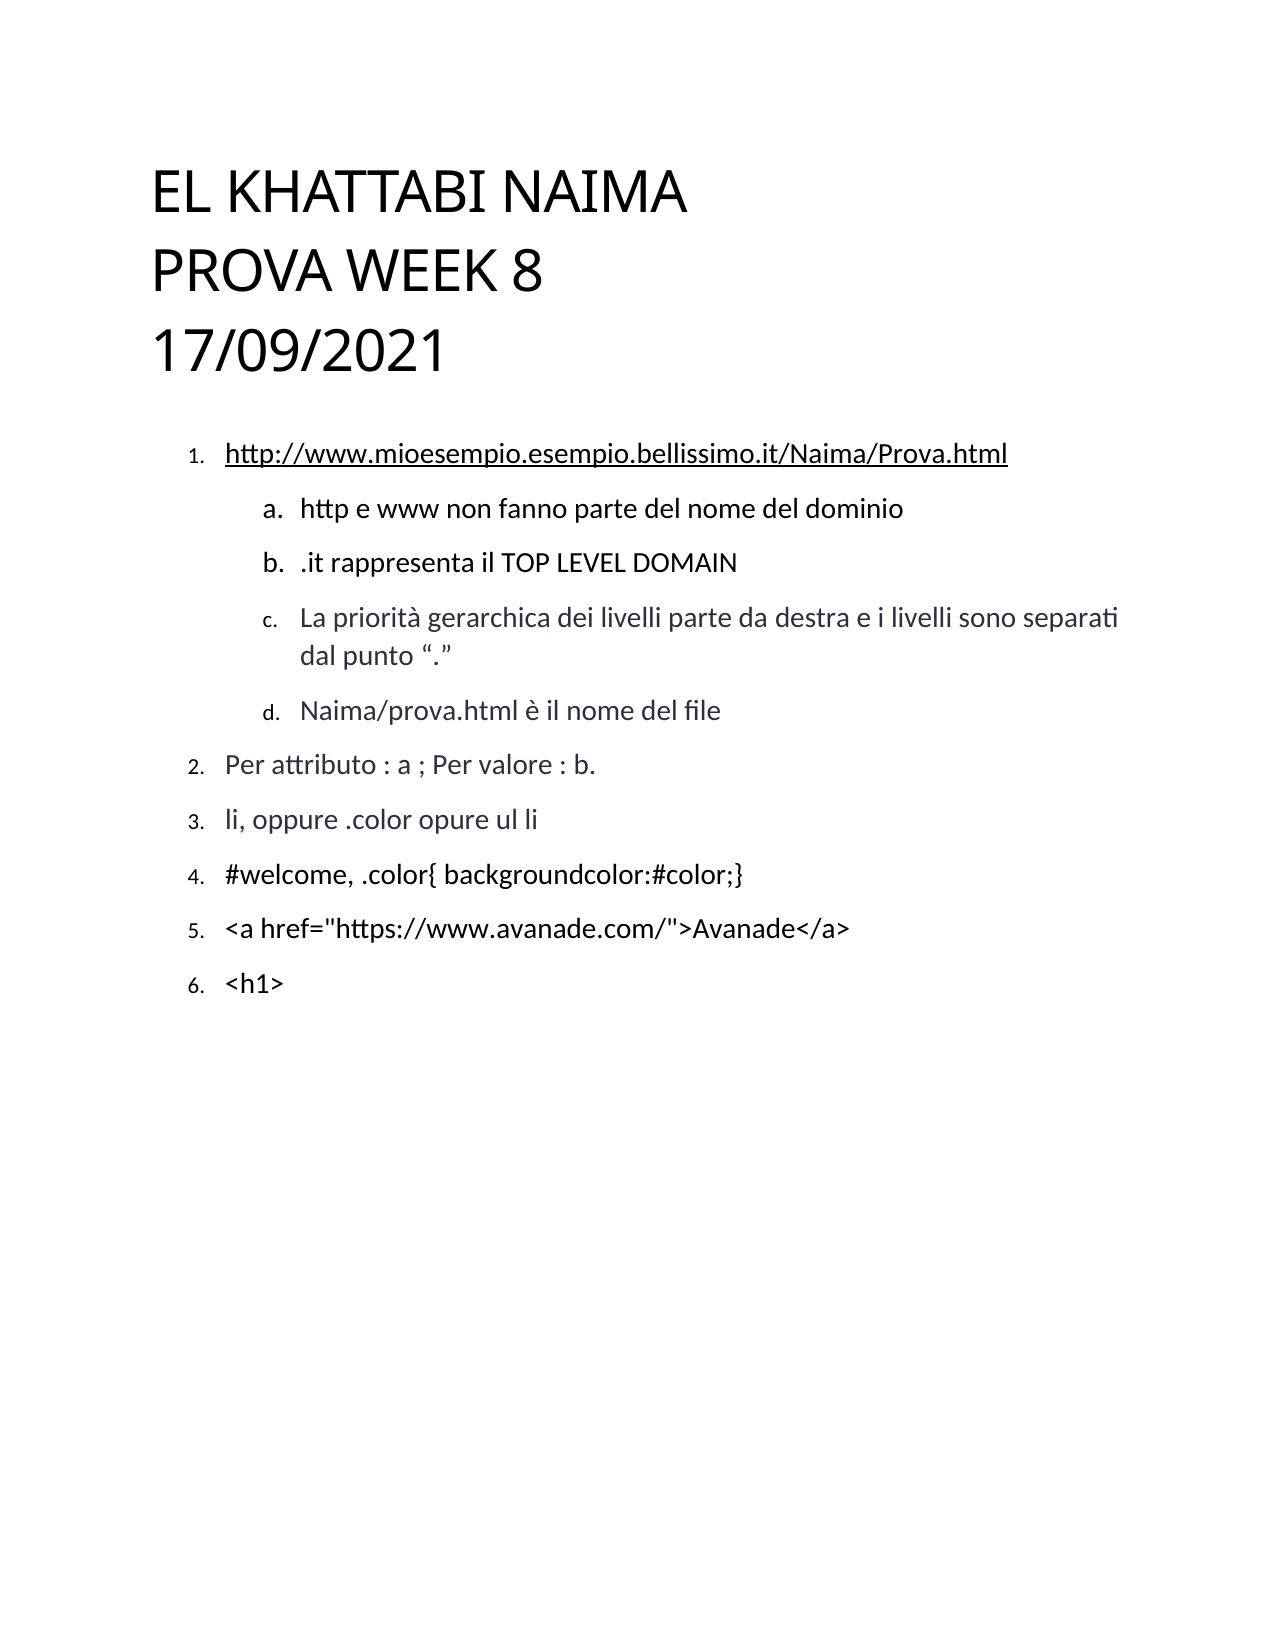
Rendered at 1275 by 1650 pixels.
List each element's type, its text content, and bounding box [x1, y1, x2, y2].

list http e www non fanno parte del nome del dominio [262, 490, 1125, 525]
list li, oppure .color opure ul li [187, 801, 1125, 837]
list La priorità gerarchica dei livelli parte da destra e i livelli sono separati dal punto “.” [262, 599, 1125, 673]
title PROVA WEEK 8 [150, 229, 1125, 309]
list .it rappresenta il TOP LEVEL DOMAIN [262, 544, 1125, 580]
list http://www.mioesempio.esempio.bellissimo.it/Naima/Prova.html [187, 435, 1125, 471]
list <h1> [187, 965, 1125, 1001]
list <a href="https://www.avanade.com/">Avanade</a> [187, 911, 1125, 946]
list Naima/prova.html è il nome del file [262, 692, 1125, 727]
list #welcome, .color{ backgroundcolor:#color;} [187, 856, 1125, 891]
title EL KHATTABI NAIMA [150, 150, 1125, 229]
title 17/09/2021 [150, 309, 1125, 388]
list Per attributo : a ; Per valore : b. [187, 746, 1125, 782]
